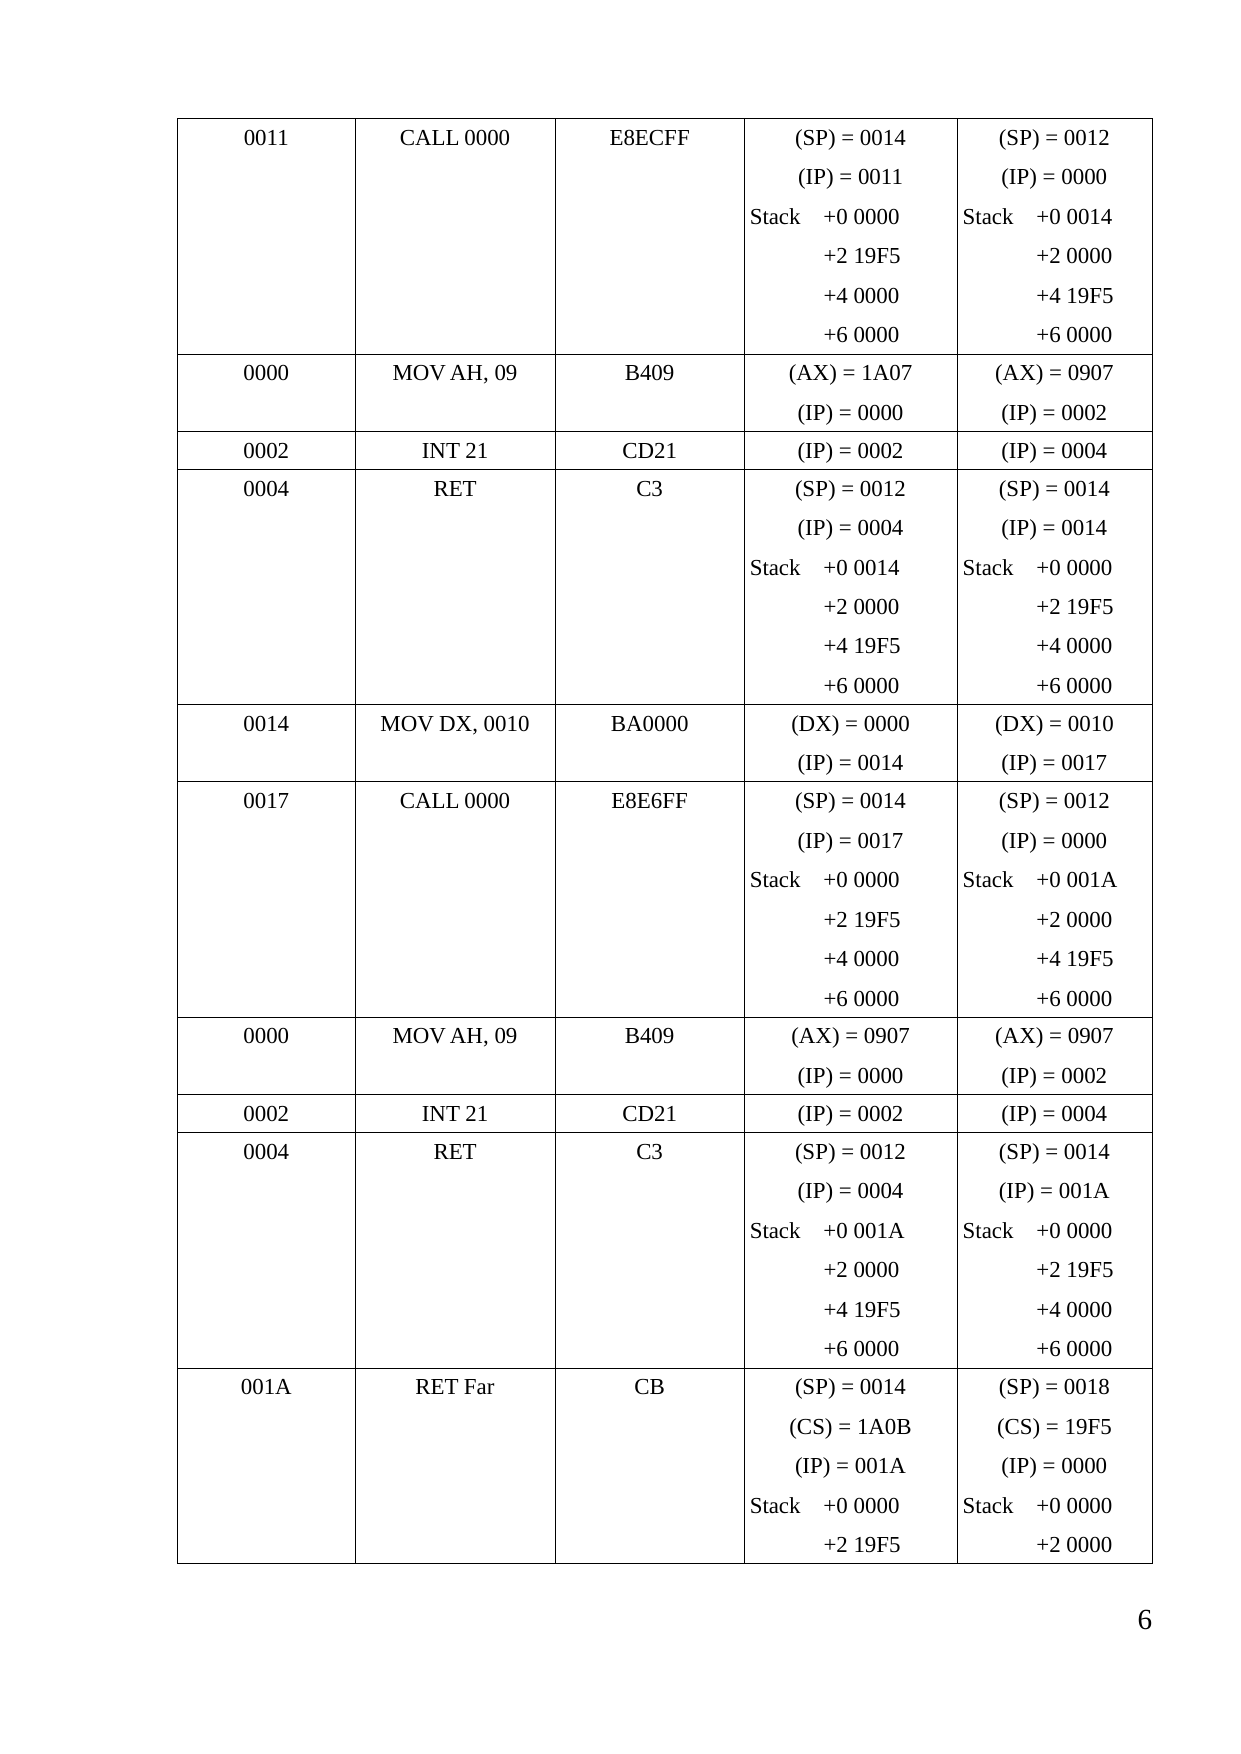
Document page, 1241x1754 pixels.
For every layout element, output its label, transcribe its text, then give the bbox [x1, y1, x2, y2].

table_cell (AX) = 1A07 (IP) = 0000 [745, 355, 957, 431]
table_cell RET [356, 1133, 555, 1367]
table_cell (SP) = 0014 (IP) = 001A Stack +0 0000 +2 19F5 +4 0000 +6 0000 [958, 1133, 1152, 1367]
table_cell CALL 0000 [356, 119, 555, 353]
table_cell (DX) = 0010 (IP) = 0017 [958, 705, 1152, 781]
table_cell CD21 [556, 1095, 744, 1132]
table_cell CD21 [556, 432, 744, 469]
table_cell (IP) = 0004 [958, 432, 1152, 469]
table_cell 0014 [178, 705, 355, 781]
table_cell (SP) = 0014 (IP) = 0017 Stack +0 0000 +2 19F5 +4 0000 +6 0000 [745, 782, 957, 1017]
table_cell (DX) = 0000 (IP) = 0014 [745, 705, 957, 781]
table_cell (IP) = 0002 [745, 432, 957, 469]
table_cell (SP) = 0012 (IP) = 0000 Stack +0 0014 +2 0000 +4 19F5 +6 0000 [958, 119, 1152, 353]
table_cell (SP) = 0014 (IP) = 0014 Stack +0 0000 +2 19F5 +4 0000 +6 0000 [958, 470, 1152, 704]
table_cell 001A [178, 1369, 355, 1563]
table_cell E8E6FF [556, 782, 744, 1017]
table_cell (SP) = 0014 (CS) = 1A0B (IP) = 001A Stack +0 0000 +2 19F5 [745, 1369, 957, 1563]
table_cell INT 21 [356, 432, 555, 469]
table_cell 0004 [178, 1133, 355, 1367]
table_cell INT 21 [356, 1095, 555, 1132]
table_cell RET [356, 470, 555, 704]
table_cell MOV AH, 09 [356, 1018, 555, 1094]
table_cell 0011 [178, 119, 355, 353]
table_cell (SP) = 0018 (CS) = 19F5 (IP) = 0000 Stack +0 0000 +2 0000 [958, 1369, 1152, 1563]
table_cell (SP) = 0012 (IP) = 0000 Stack +0 001A +2 0000 +4 19F5 +6 0000 [958, 782, 1152, 1017]
table_cell (IP) = 0002 [745, 1095, 957, 1132]
table_cell MOV AH, 09 [356, 355, 555, 431]
table_cell 0004 [178, 470, 355, 704]
table_cell BA0000 [556, 705, 744, 781]
table_cell (SP) = 0012 (IP) = 0004 Stack +0 0014 +2 0000 +4 19F5 +6 0000 [745, 470, 957, 704]
table_cell 0017 [178, 782, 355, 1017]
table_cell CALL 0000 [356, 782, 555, 1017]
table_cell (AX) = 0907 (IP) = 0000 [745, 1018, 957, 1094]
table_cell RET Far [356, 1369, 555, 1563]
table_cell (SP) = 0014 (IP) = 0011 Stack +0 0000 +2 19F5 +4 0000 +6 0000 [745, 119, 957, 353]
table_cell C3 [556, 1133, 744, 1367]
table_cell CB [556, 1369, 744, 1563]
table_cell (AX) = 0907 (IP) = 0002 [958, 355, 1152, 431]
table_cell B409 [556, 355, 744, 431]
table_cell MOV DX, 0010 [356, 705, 555, 781]
table_cell (SP) = 0012 (IP) = 0004 Stack +0 001A +2 0000 +4 19F5 +6 0000 [745, 1133, 957, 1367]
table_cell E8ECFF [556, 119, 744, 353]
table_cell (IP) = 0004 [958, 1095, 1152, 1132]
table_cell 0002 [178, 1095, 355, 1132]
table_cell 0000 [178, 1018, 355, 1094]
table_cell 0000 [178, 355, 355, 431]
table_cell B409 [556, 1018, 744, 1094]
table_cell 0002 [178, 432, 355, 469]
table_cell C3 [556, 470, 744, 704]
table_cell (AX) = 0907 (IP) = 0002 [958, 1018, 1152, 1094]
